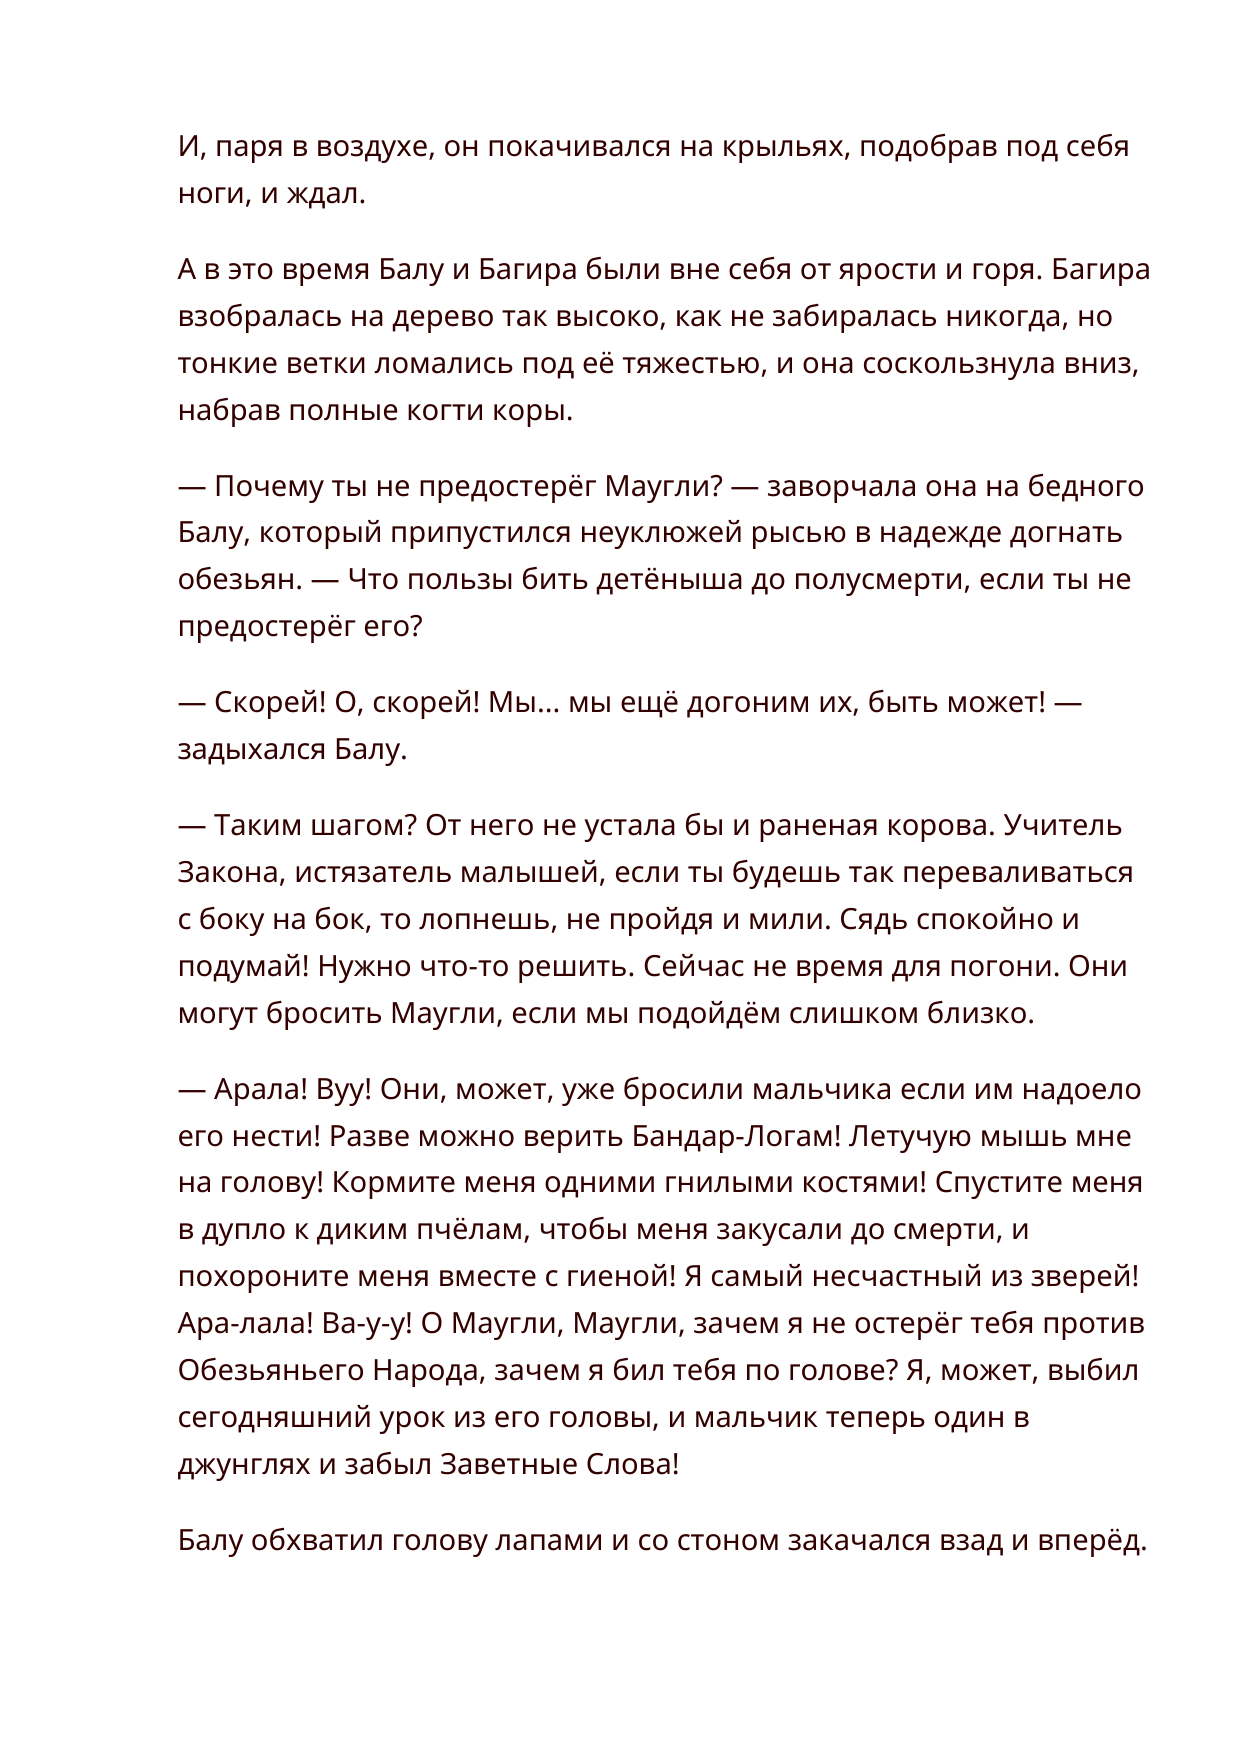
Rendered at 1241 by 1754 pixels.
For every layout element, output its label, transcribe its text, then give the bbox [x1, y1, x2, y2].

text — Скорей! О, скорей! Мы... мы ещё догоним их, быть может! — задыхался Балу. [177, 674, 1152, 768]
text Балу обхватил голову лапами и со стоном закачался взад и вперёд. [177, 1512, 1152, 1559]
text — Таким шагом? От него не устала бы и раненая корова. Учитель Закона, истязатель малышей, если ты будешь так переваливаться с боку на бок, то лопнешь, не пройдя и мили. Сядь спокойно и подумай! Нужно что-то решить. Сейчас не время для погони. Они могут бросить Маугли, если мы подойдём слишком близко. [177, 797, 1152, 1032]
text И, паря в воздухе, он покачивался на крыльях, подобрав под себя ноги, и ждал. [177, 118, 1152, 212]
text А в это время Балу и Багира были вне себя от ярости и горя. Багира взобралась на дерево так высоко, как не забиралась никогда, но тонкие ветки ломались под её тяжестью, и она соскользнула вниз, набрав полные когти коры. [177, 241, 1152, 428]
text — Почему ты не предостерёг Маугли? — заворчала она на бедного Балу, который припустился неуклюжей рысью в надежде догнать обезьян. — Что пользы бить детёныша до полусмерти, если ты не предостерёг его? [177, 458, 1152, 645]
text — Арала! Вуу! Они, может, уже бросили мальчика если им надоело его нести! Разве можно верить Бандар-Логам! Летучую мышь мне на голову! Кормите меня одними гнилыми костями! Спустите меня в дупло к диким пчёлам, чтобы меня закусали до смерти, и похороните меня вместе с гиеной! Я самый несчастный из зверей! Ара-лала! Ва-у-у! О Маугли, Маугли, зачем я не остерёг тебя против Обезьяньего Народа, зачем я бил тебя по голове? Я, может, выбил сегодняшний урок из его головы, и мальчик теперь один в джунглях и забыл Заветные Слова! [177, 1061, 1152, 1483]
